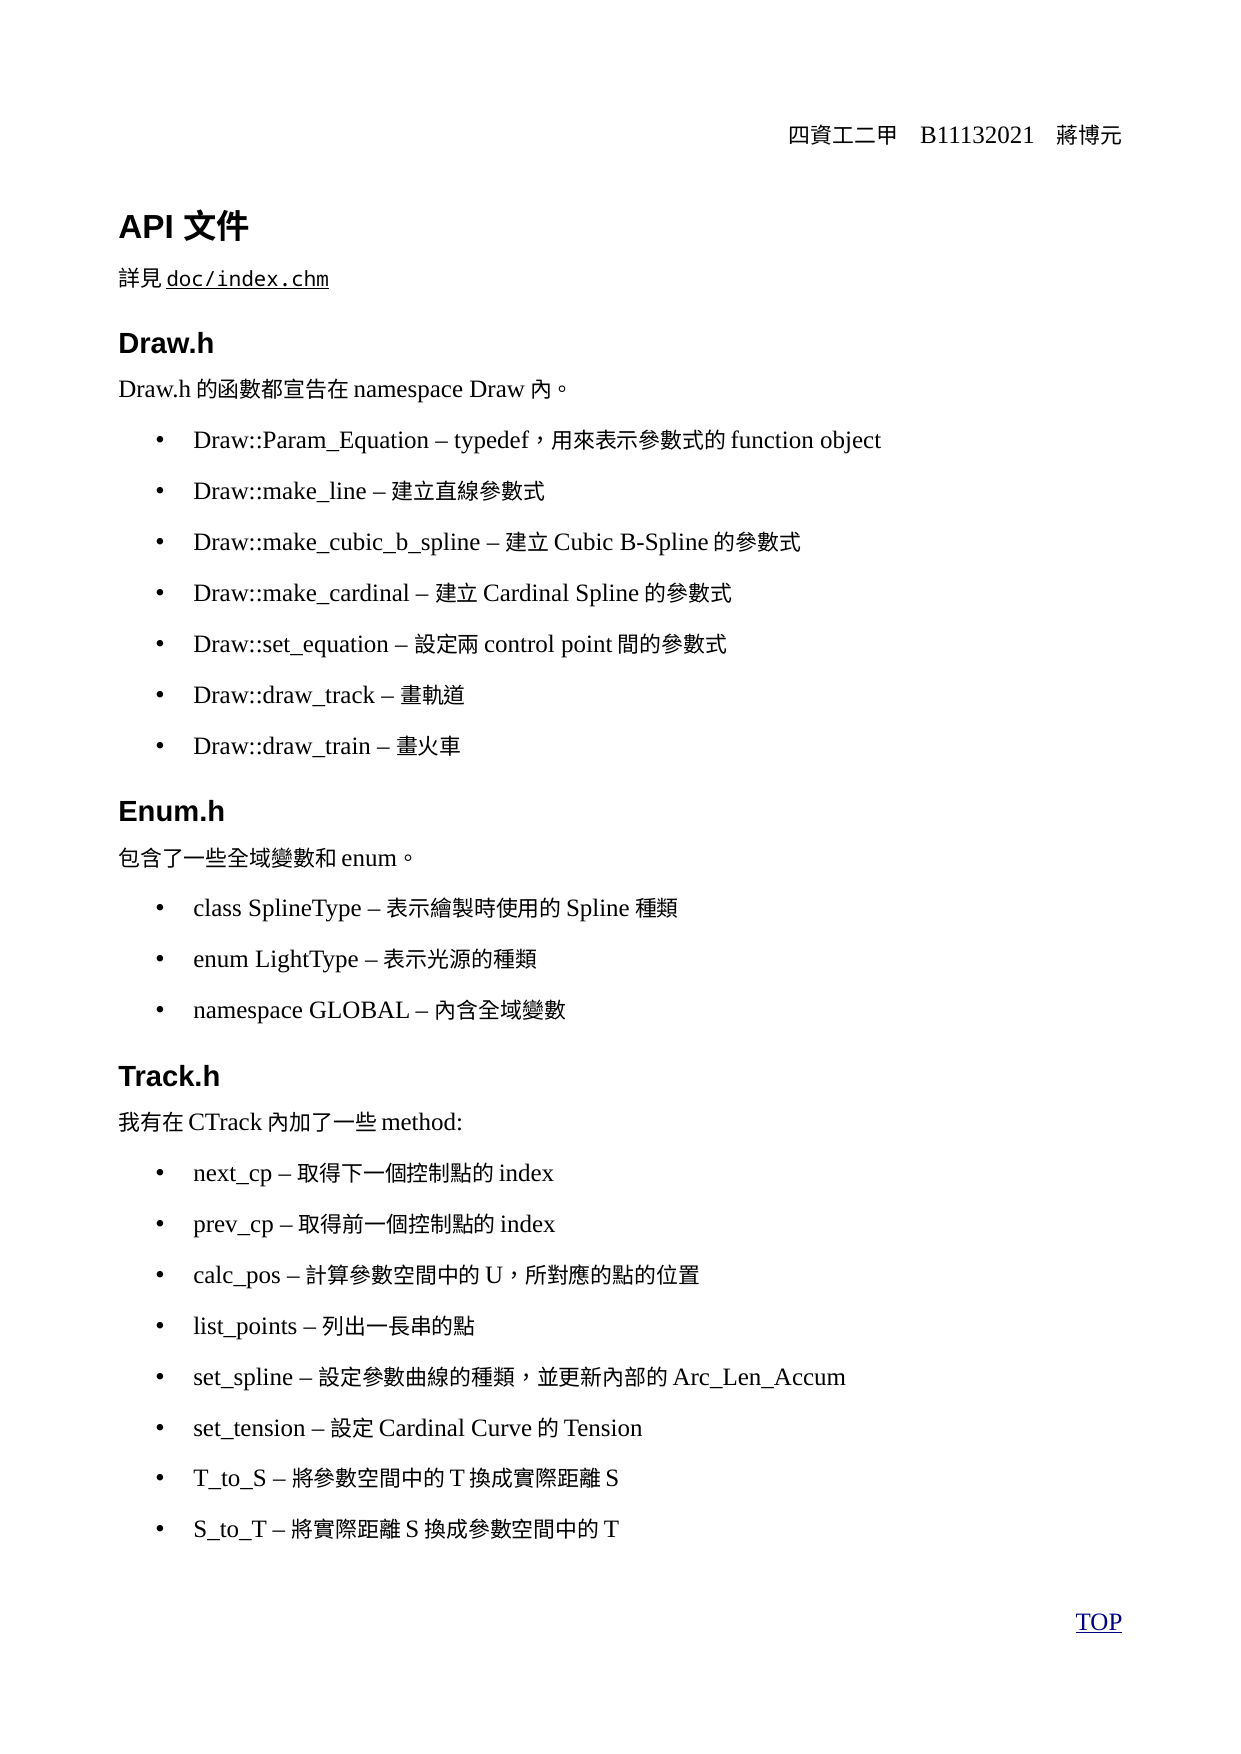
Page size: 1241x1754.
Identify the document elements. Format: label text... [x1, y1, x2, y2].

text Draw.h的函數都宣告在namespace Draw內。 [118, 372, 1122, 404]
list T_to_S – 將參數空間中的T換成實際距離S [156, 1461, 1122, 1493]
list Draw::make_cubic_b_spline – 建立Cubic B-Spline的參數式 [156, 525, 1122, 557]
list enum LightType – 表示光源的種類 [156, 942, 1122, 974]
list prev_cp – 取得前一個控制點的index [156, 1207, 1122, 1238]
list S_to_T – 將實際距離S換成參數空間中的T [156, 1512, 1122, 1544]
list Draw::make_cardinal – 建立Cardinal Spline的參數式 [156, 576, 1122, 608]
subtitle Enum.h [118, 794, 1122, 828]
list Draw::draw_track – 畫軌道 [156, 678, 1122, 710]
list set_tension – 設定Cardinal Curve的Tension [156, 1411, 1122, 1442]
list class SplineType – 表示繪製時使用的Spline種類 [156, 891, 1122, 923]
list Draw::make_line – 建立直線參數式 [156, 474, 1122, 506]
list set_spline – 設定參數曲線的種類，並更新內部的Arc_Len_Accum [156, 1359, 1122, 1391]
list calc_pos – 計算參數空間中的U，所對應的點的位置 [156, 1258, 1122, 1289]
text 詳見doc/index.chm [118, 261, 1122, 292]
subtitle Draw.h [118, 326, 1122, 360]
list Draw::draw_train – 畫火車 [156, 729, 1122, 761]
text 我有在CTrack內加了一些method: [118, 1105, 1122, 1137]
list Draw::Param_Equation – typedef，用來表示參數式的function object [156, 423, 1122, 455]
list next_cp – 取得下一個控制點的index [156, 1156, 1122, 1187]
list list_points – 列出一長串的點 [156, 1309, 1122, 1340]
list Draw::set_equation – 設定兩control point間的參數式 [156, 627, 1122, 659]
text 包含了一些全域變數和enum。 [118, 841, 1122, 872]
subtitle API 文件 [118, 200, 1122, 248]
subtitle Track.h [118, 1059, 1122, 1092]
list namespace GLOBAL – 內含全域變數 [156, 993, 1122, 1025]
